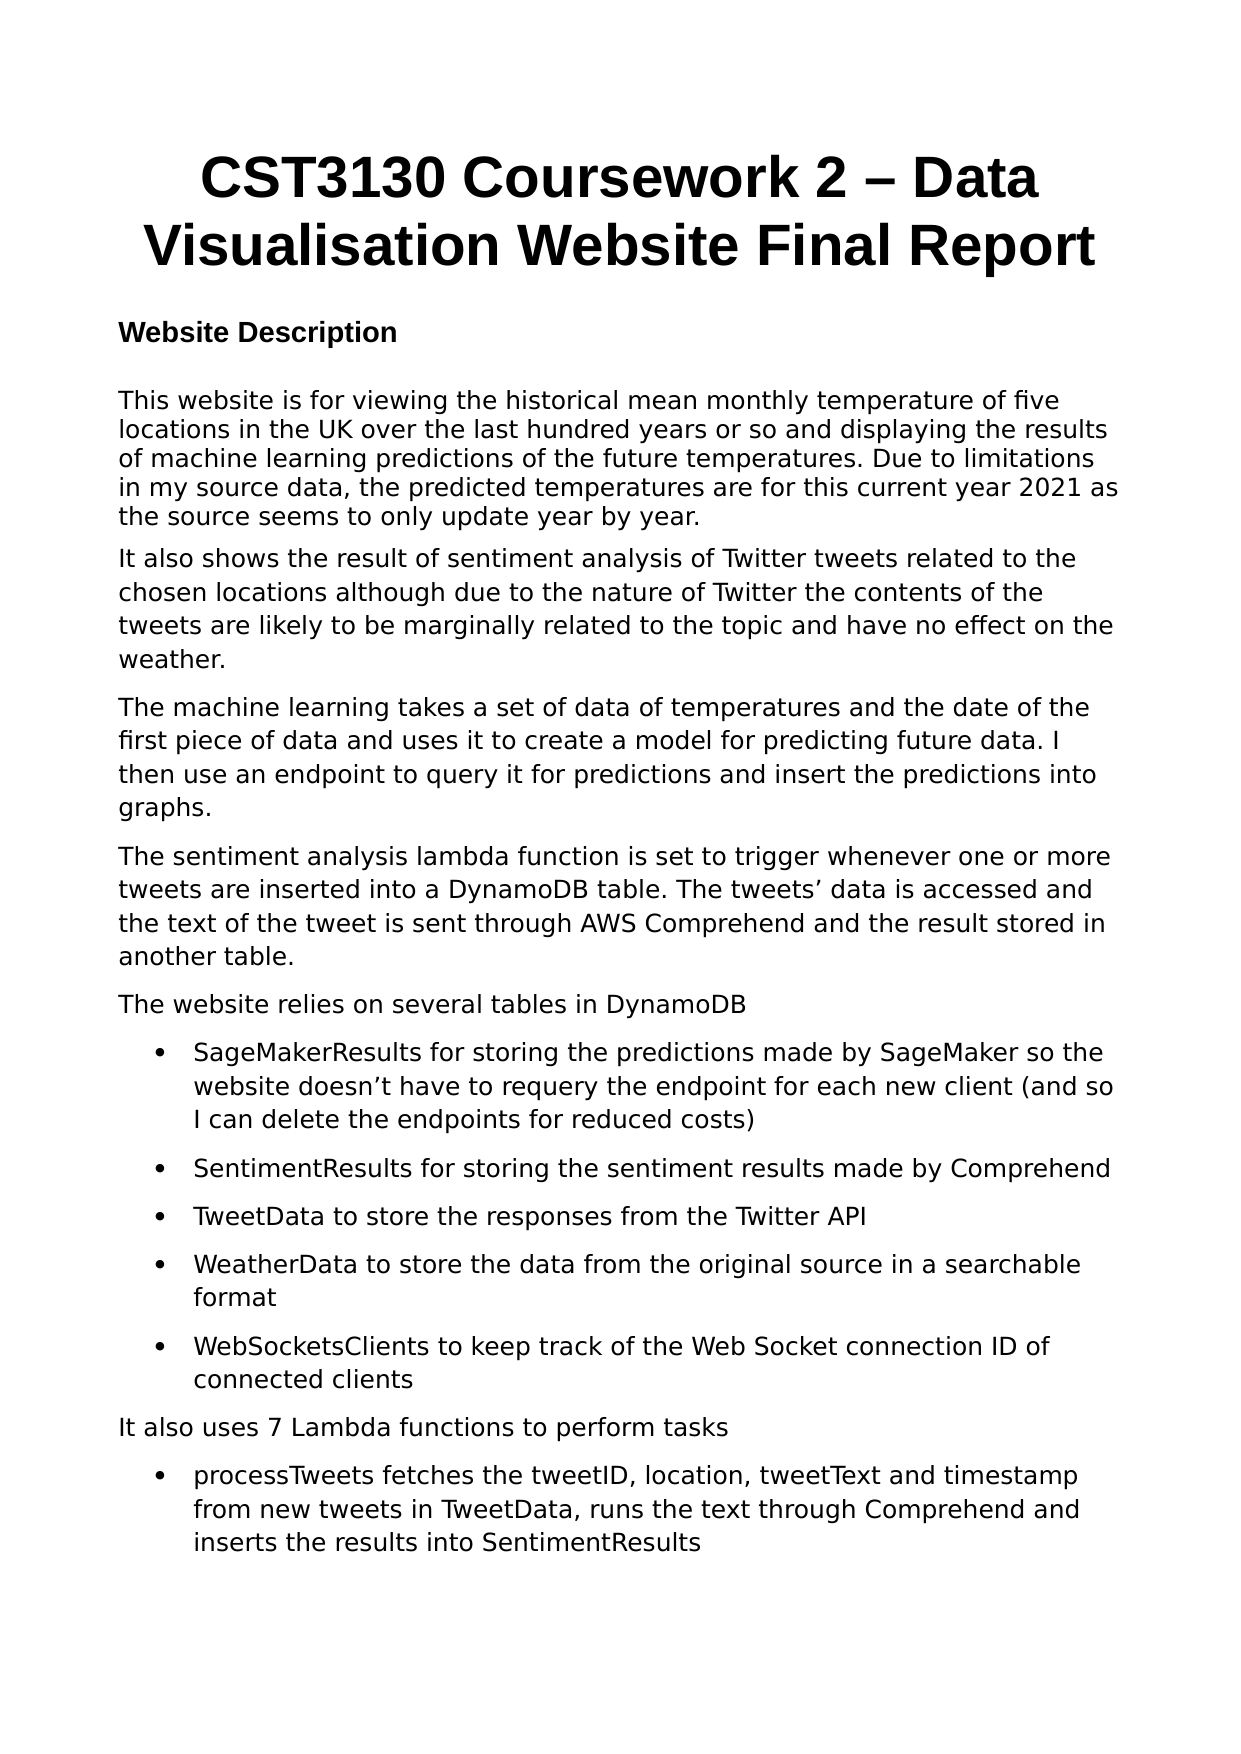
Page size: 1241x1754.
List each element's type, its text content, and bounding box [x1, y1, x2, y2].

list WeatherData to store the data from the original source in a searchable format [156, 1250, 1122, 1313]
text The sentiment analysis lambda function is set to trigger whenever one or more tweets are inserted into a DynamoDB table. The tweets’ data is accessed and the text of the tweet is sent through AWS Comprehend and the result stored in another table. [118, 842, 1122, 971]
list WebSocketsClients to keep track of the Web Socket connection ID of connected clients [156, 1332, 1122, 1394]
text The machine learning takes a set of data of temperatures and the date of the first piece of data and uses it to create a model for predicting future data. I then use an endpoint to query it for predictions and insert the predictions into graphs. [118, 693, 1122, 823]
text The website relies on several tables in DynamoDB [118, 990, 1122, 1019]
list SageMakerResults for storing the predictions made by SageMaker so the website doesn’t have to requery the endpoint for each new client (and so I can delete the endpoints for reduced costs) [156, 1038, 1122, 1135]
title CST3130 Coursework 2 – Data Visualisation Website Final Report [118, 143, 1122, 277]
list processTweets fetches the tweetID, location, tweetText and timestamp from new tweets in TweetData, runs the text through Comprehend and inserts the results into SentimentResults [156, 1461, 1122, 1558]
subtitle Website Description [118, 315, 1122, 348]
list SentimentResults for storing the sentiment results made by Comprehend [156, 1154, 1122, 1183]
text It also uses 7 Lambda functions to perform tasks [118, 1413, 1122, 1442]
list TweetData to store the responses from the Twitter API [156, 1202, 1122, 1231]
subtitle This website is for viewing the historical mean monthly temperature of five locations in the UK over the last hundred years or so and displaying the results of machine learning predictions of the future temperatures. Due to limitations in my source data, the predicted temperatures are for this current year 2021 as the source seems to only update year by year. [118, 386, 1122, 532]
text It also shows the result of sentiment analysis of Twitter tweets related to the chosen locations although due to the nature of Twitter the contents of the tweets are likely to be marginally related to the topic and have no effect on the weather. [118, 544, 1122, 674]
